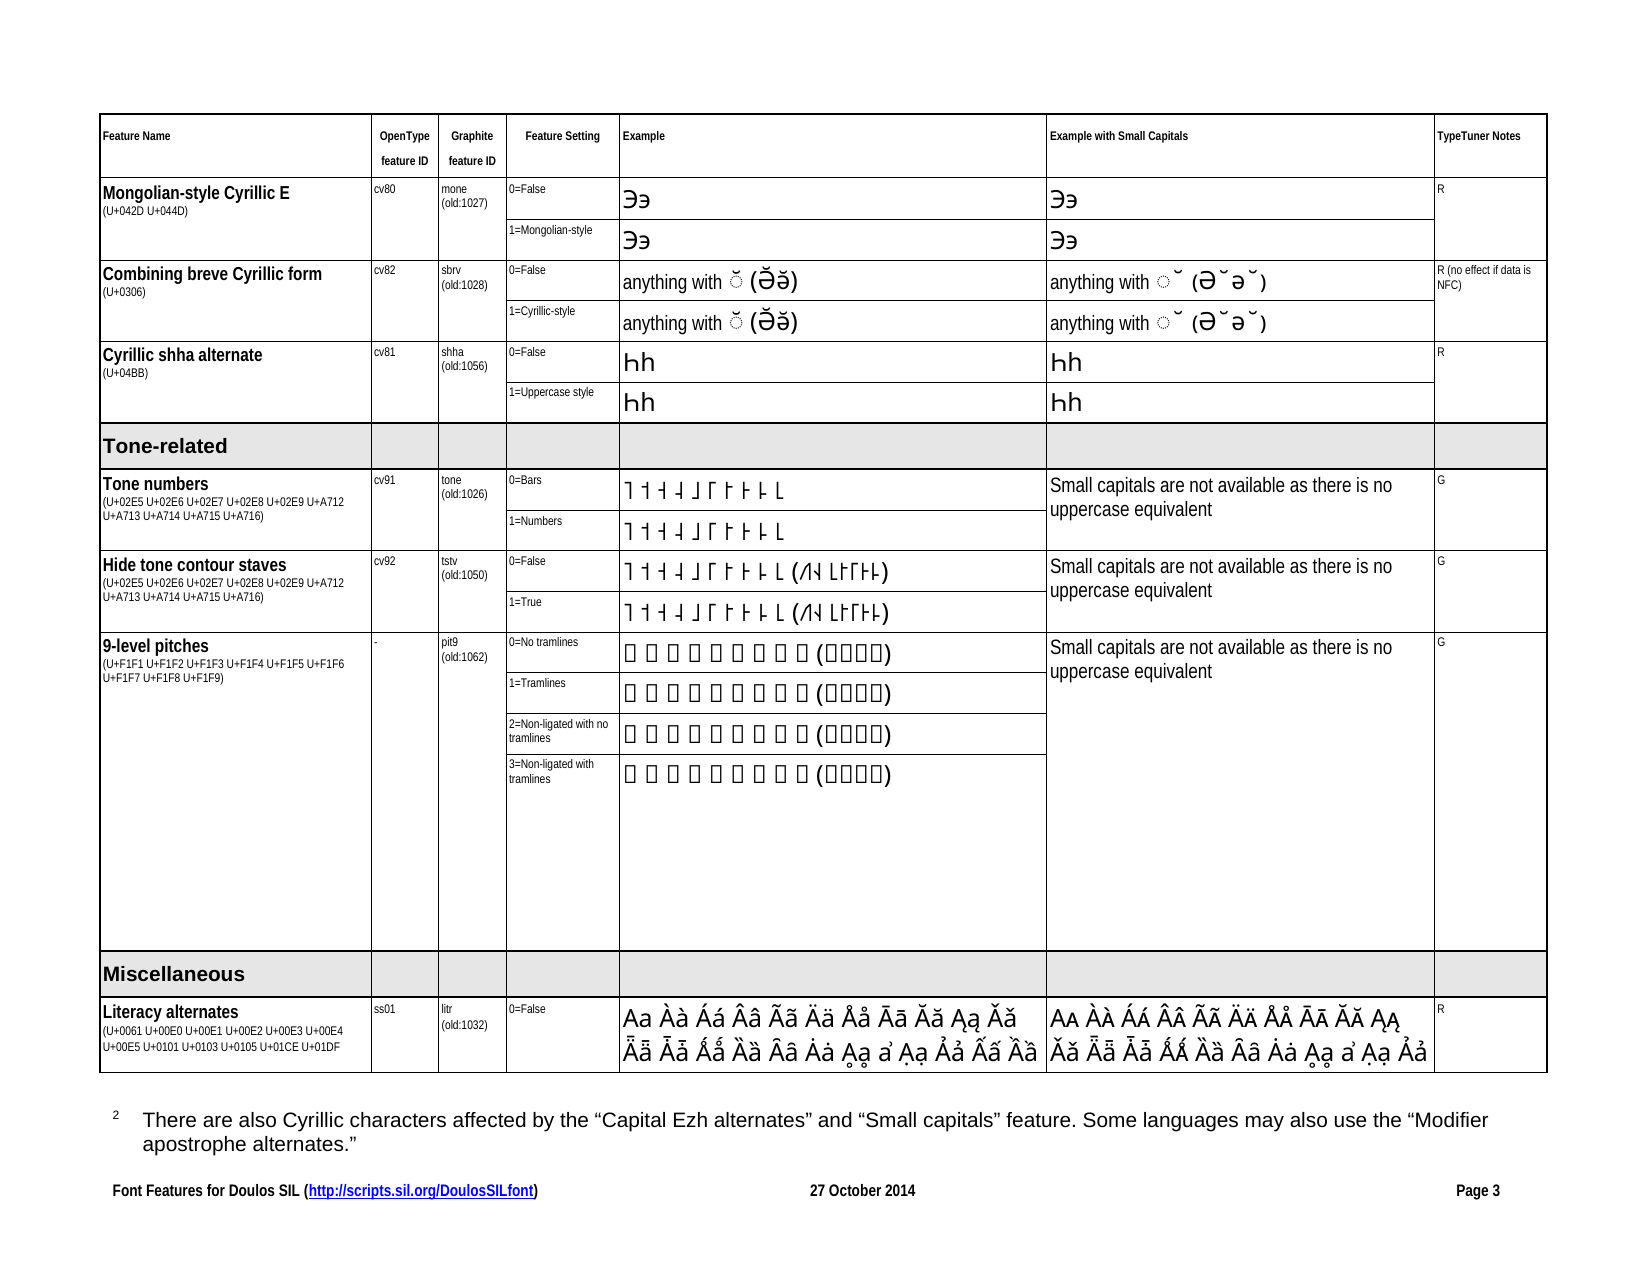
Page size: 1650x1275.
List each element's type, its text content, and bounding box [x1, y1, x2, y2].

table_cell 1=Numbers [507, 511, 619, 550]
table_cell          () [620, 755, 1046, 950]
table_cell 0=False [507, 178, 619, 219]
table_cell anything with ◌̆ (Ә̆ә̆) [620, 301, 1046, 341]
table_cell          () [620, 714, 1046, 753]
table_cell 1=Cyrillic-style [507, 301, 619, 341]
table_cell ˥ ˦ ˧ ˨ ˩ ꜒ ꜓ ꜔ ꜕ ꜖ [620, 470, 1046, 510]
table_cell 0=False [507, 261, 619, 300]
table_cell [372, 952, 438, 996]
table_cell 1=Mongolian-style [507, 220, 619, 259]
table_cell Һһ [620, 342, 1046, 381]
table_cell 0=False [507, 551, 619, 591]
table_cell          () [620, 633, 1046, 672]
table_cell 1=Tramlines [507, 673, 619, 713]
table_cell [439, 424, 506, 468]
table_cell          () [620, 673, 1046, 713]
table_cell shha (old:1056) [439, 342, 506, 422]
table_header TypeTuner Notes [1435, 115, 1546, 177]
table_cell anything with ◌̆ (Ә̆ә̆) [620, 261, 1046, 300]
table_cell Cyrillic shha alternate (U+04BB) [101, 342, 371, 422]
table_cell anything with ◌̆ (Ә̆ә̆) [1047, 301, 1434, 341]
table_header Example [620, 115, 1046, 177]
table_cell mone (old:1027) [439, 178, 506, 259]
table_header Graphite feature ID [439, 115, 506, 177]
table_cell [507, 424, 619, 468]
table_cell cv81 [372, 342, 438, 422]
table_header OpenType feature ID [372, 115, 438, 177]
table_cell pit9 (old:1062) [439, 633, 506, 950]
table_cell Һһ [620, 383, 1046, 422]
table_cell [1435, 952, 1546, 996]
table_cell G [1435, 551, 1546, 632]
table_cell Small capitals are not available as there is no uppercase equivalent [1047, 633, 1434, 950]
table_cell [1047, 952, 1434, 996]
table_cell - [372, 633, 438, 950]
table_cell sbrv (old:1028) [439, 261, 506, 341]
table_cell Combining breve Cyrillic form (U+0306) [101, 261, 371, 341]
table_cell [620, 424, 1046, 468]
table_cell G [1435, 633, 1546, 950]
table_cell ss01 [372, 998, 438, 1072]
table_cell R [1435, 998, 1546, 1072]
table_header Feature Setting [507, 115, 619, 177]
table_cell litr (old:1032) [439, 998, 506, 1072]
table_cell 9-level pitches (U+F1F1 U+F1F2 U+F1F3 U+F1F4 U+F1F5 U+F1F6 U+F1F7 U+F1F8 U+F1F9) [101, 633, 371, 950]
table_cell 0=Bars [507, 470, 619, 510]
table_cell R [1435, 178, 1546, 259]
table_cell cv91 [372, 470, 438, 550]
table_cell tone (old:1026) [439, 470, 506, 550]
table_cell [372, 424, 438, 468]
table_cell G [1435, 470, 1546, 550]
table_cell [1047, 424, 1434, 468]
table_cell Ээ [1047, 220, 1434, 259]
table_cell Miscellaneous [101, 952, 371, 996]
table_cell Tone numbers (U+02E5 U+02E6 U+02E7 U+02E8 U+02E9 U+A712 U+A713 U+A714 U+A715 U+A716) [101, 470, 371, 550]
table_cell [439, 952, 506, 996]
table_header Example with Small Capitals [1047, 115, 1434, 177]
table_cell 0=False [507, 342, 619, 381]
table_cell R [1435, 342, 1546, 422]
table_cell cv92 [372, 551, 438, 632]
table_cell 1=Uppercase style [507, 383, 619, 422]
table_cell 0=False [507, 998, 619, 1072]
table_cell [620, 952, 1046, 996]
table_cell ˥ ˦ ˧ ˨ ˩ ꜒ ꜓ ꜔ ꜕ ꜖ (˩˦˥˧˨ ꜖꜓꜒꜔꜕) [620, 551, 1046, 591]
table_cell Ээ [620, 220, 1046, 259]
table_cell Literacy alternates (U+0061 U+00E0 U+00E1 U+00E2 U+00E3 U+00E4 U+00E5 U+0101 U+0103 U+0105 U+01CE U+01DF [101, 998, 371, 1072]
table_cell cv82 [372, 261, 438, 341]
table_cell Small capitals are not available as there is no uppercase equivalent [1047, 470, 1434, 550]
table_cell Ээ [1047, 178, 1434, 219]
table_cell Aa Àà Áá Ââ Ãã Ää Åå Āā Ăă Ąą Ǎǎ Ǟǟ Ǡǡ Ǻǻ Ȁȁ Ȃȃ Ȧȧ Ḁḁ ẚ Ạạ Ảả [1047, 998, 1434, 1072]
table_cell Ээ [620, 178, 1046, 219]
table_cell R (no effect if data is NFC) [1435, 261, 1546, 341]
table_cell anything with ◌̆ (Ә̆ә̆) [1047, 261, 1434, 300]
table_cell Mongolian-style Cyrillic E (U+042D U+044D) [101, 178, 371, 259]
table_cell ˥ ˦ ˧ ˨ ˩ ꜒ ꜓ ꜔ ꜕ ꜖ (˩˦˥˧˨ ꜖꜓꜒꜔꜕) [620, 592, 1046, 632]
table_cell Һһ [1047, 342, 1434, 381]
table_cell 1=True [507, 592, 619, 632]
table_header Feature Name [101, 115, 371, 177]
table_cell [1435, 424, 1546, 468]
table_cell 2=Non-ligated with no tramlines [507, 714, 619, 753]
table_cell Small capitals are not available as there is no uppercase equivalent [1047, 551, 1434, 632]
table_cell 3=Non-ligated with tramlines [507, 755, 619, 950]
table_cell Һһ [1047, 383, 1434, 422]
table_cell Hide tone contour staves (U+02E5 U+02E6 U+02E7 U+02E8 U+02E9 U+A712 U+A713 U+A714 U+A715 U+A716) [101, 551, 371, 632]
table_cell Aa Àà Áá Ââ Ãã Ää Åå Āā Ăă Ąą Ǎǎ Ǟǟ Ǡǡ Ǻǻ Ȁȁ Ȃȃ Ȧȧ Ḁḁ ẚ Ạạ Ảả Ấấ Ầầ [620, 998, 1046, 1072]
table_cell Tone-related [101, 424, 371, 468]
table_cell cv80 [372, 178, 438, 259]
table_cell 0=No tramlines [507, 633, 619, 672]
table_cell ˥ ˦ ˧ ˨ ˩ ꜒ ꜓ ꜔ ꜕ ꜖ [620, 511, 1046, 550]
table_cell [507, 952, 619, 996]
table_cell tstv (old:1050) [439, 551, 506, 632]
